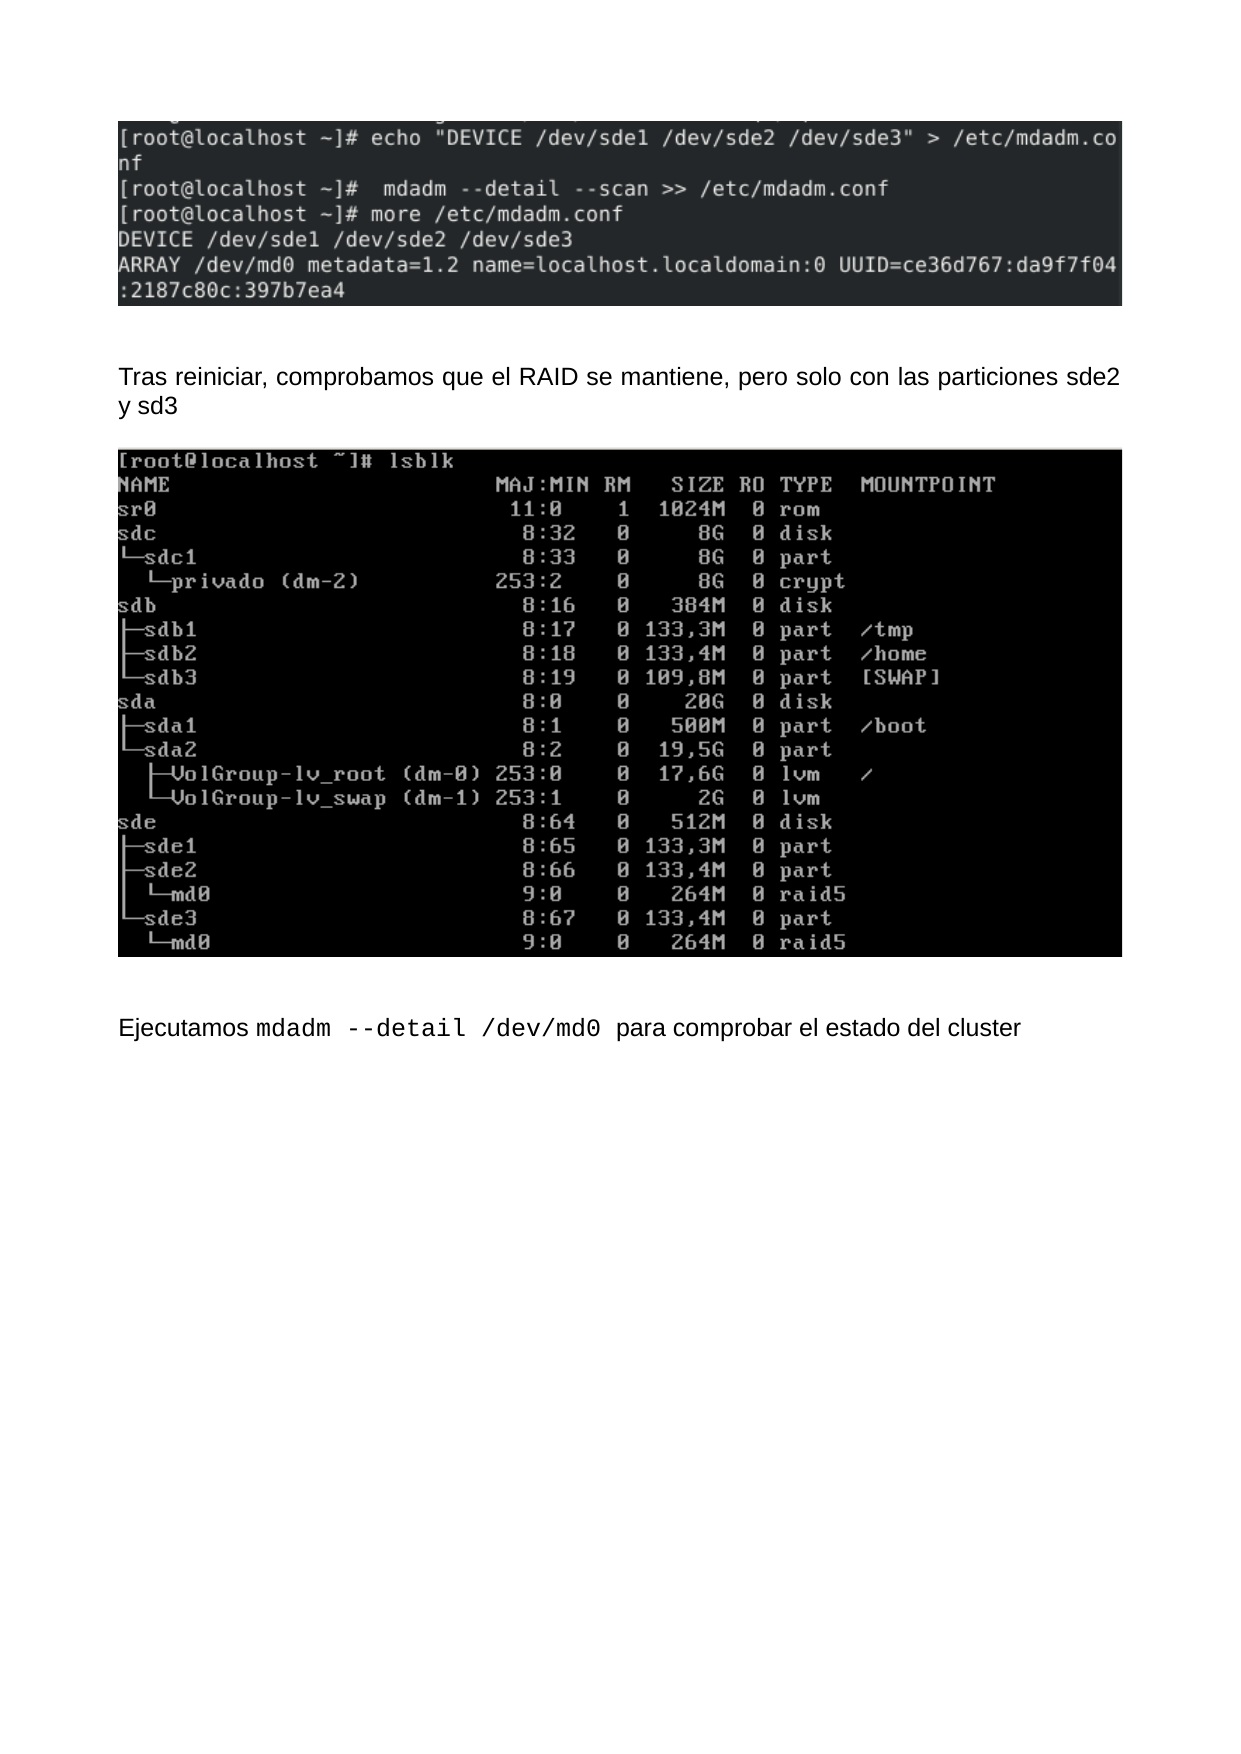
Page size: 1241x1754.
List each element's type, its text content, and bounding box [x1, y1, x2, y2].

picture [118, 121, 1123, 306]
picture [118, 447, 1123, 957]
text Tras reiniciar, comprobamos que el RAID se mantiene, pero solo con las particiones sde2 y sd3 [118, 362, 1122, 419]
text Ejecutamos mdadm --detail /dev/md0 para comprobar el estado del cluster [118, 1013, 1122, 1044]
